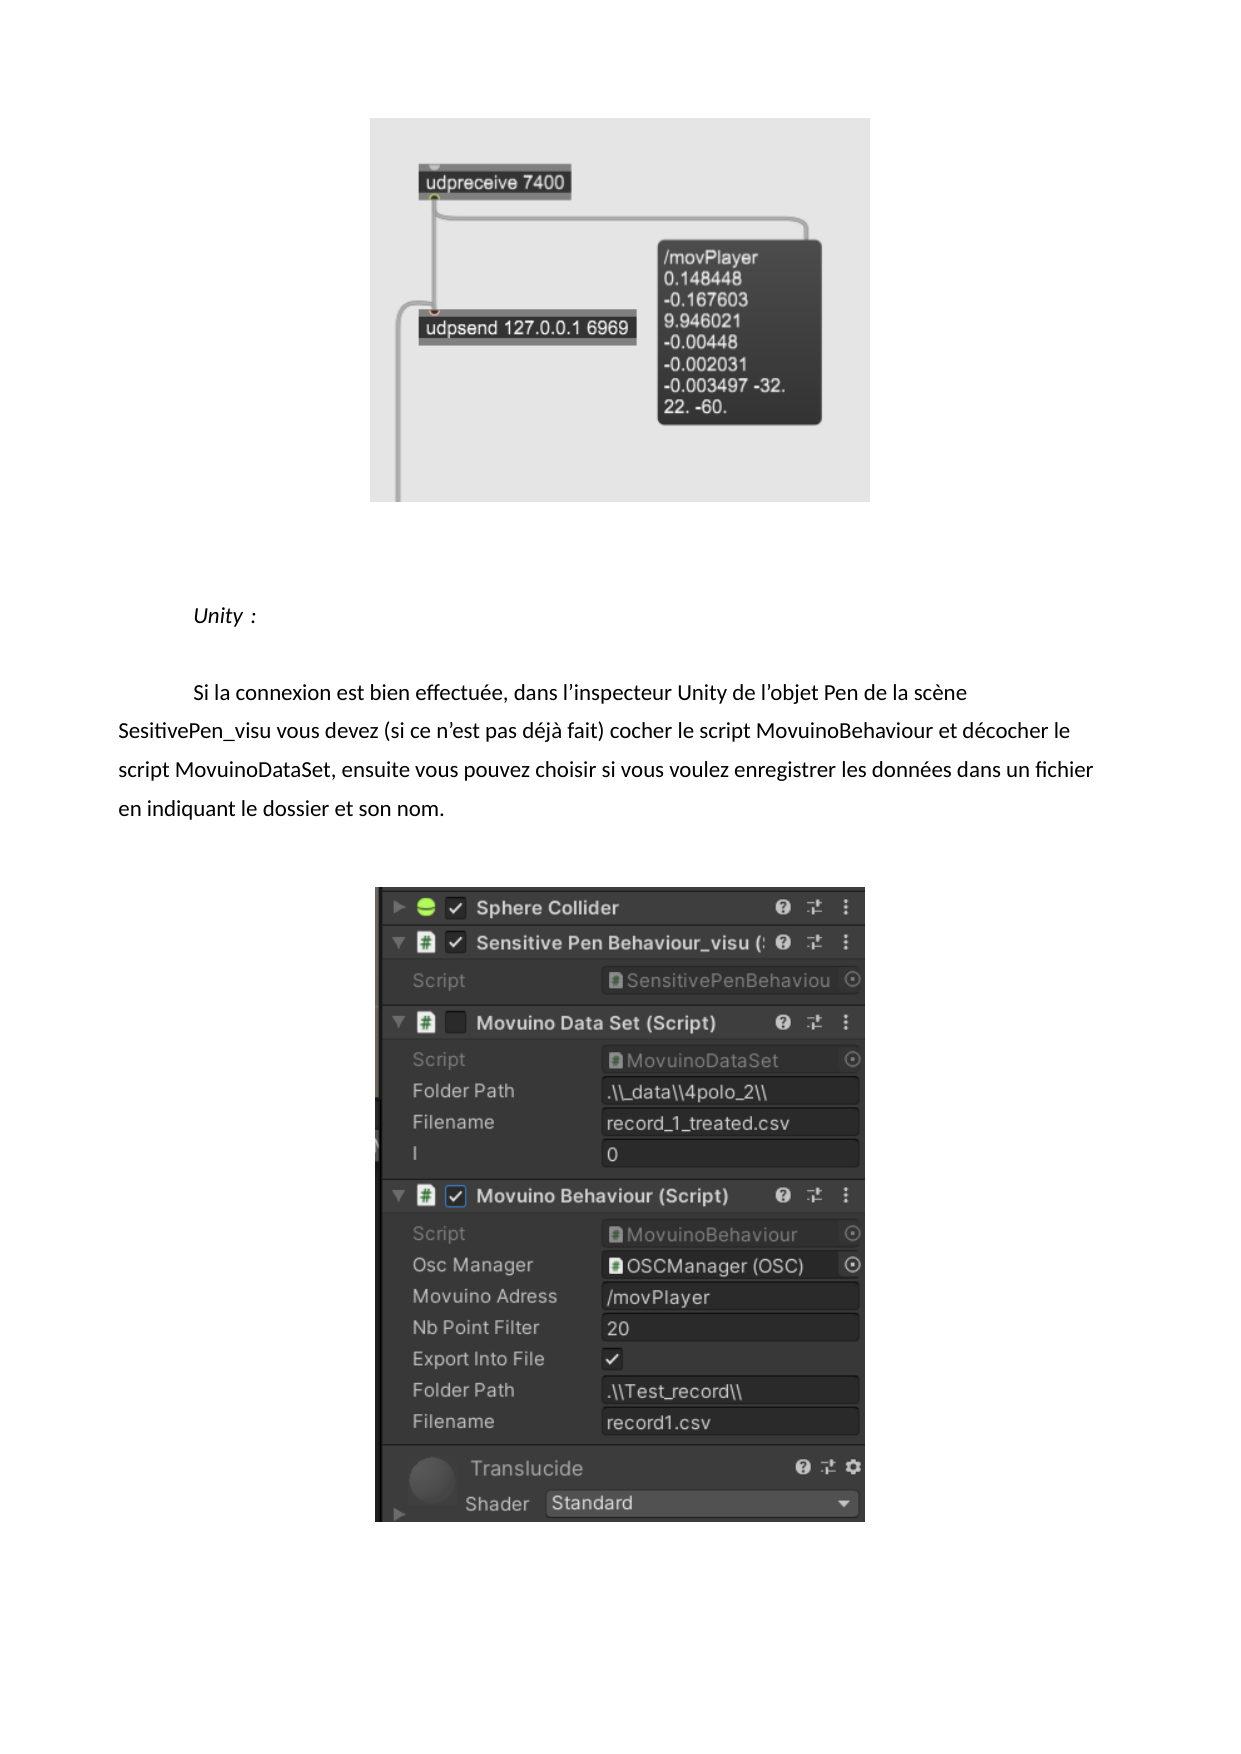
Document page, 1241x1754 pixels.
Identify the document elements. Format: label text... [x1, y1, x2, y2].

picture [370, 118, 870, 502]
text Unity : [118, 601, 1122, 629]
text Si la connexion est bien effectuée, dans l’inspecteur Unity de l’objet Pen de la scène SesitivePen_visu vous devez (si ce n’est pas déjà fait) cocher le script MovuinoBehaviour et décocher le script MovuinoDataSet, ensuite vous pouvez choisir si vous voulez enregistrer les données dans un fichier en indiquant le dossier et son nom. [118, 678, 1122, 822]
picture [375, 887, 865, 1522]
